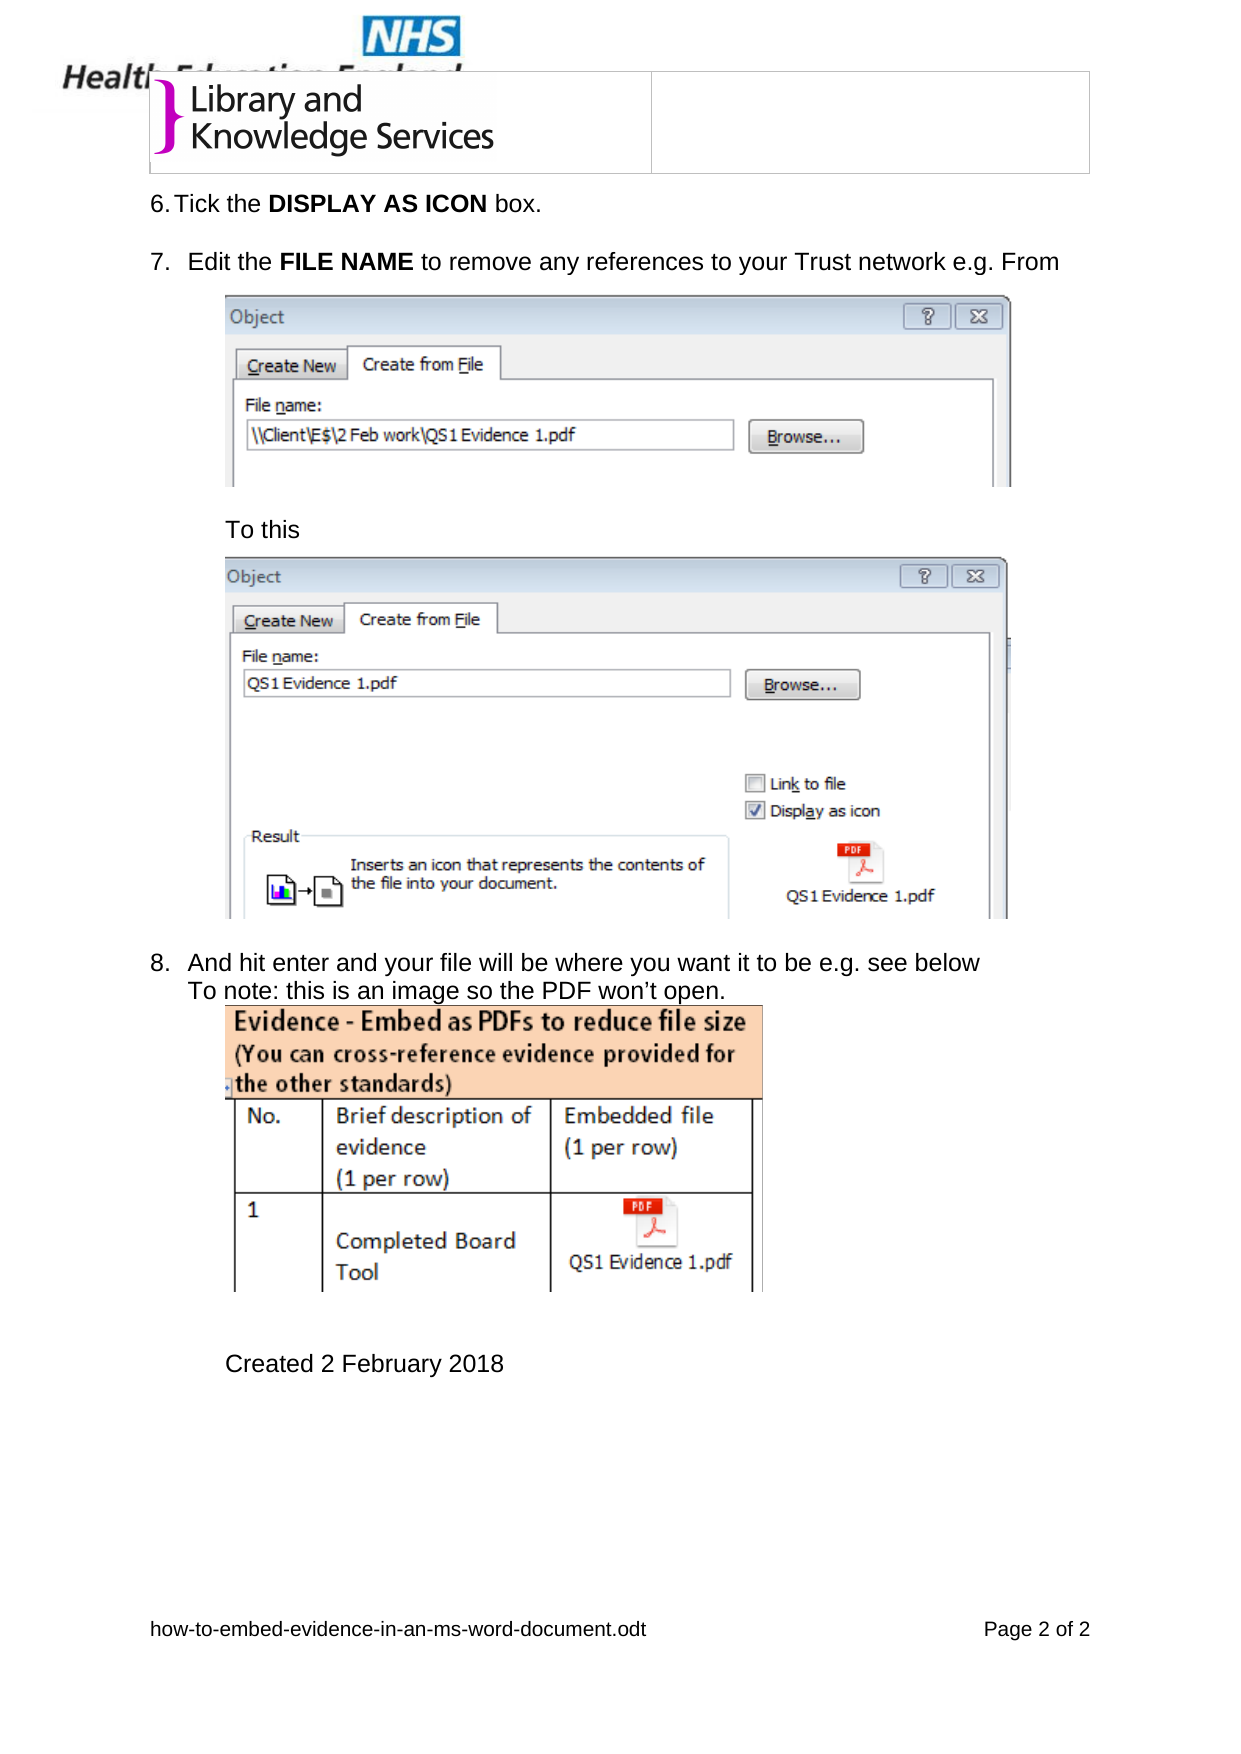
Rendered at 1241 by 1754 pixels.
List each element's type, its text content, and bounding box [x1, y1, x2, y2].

list To this [225, 515, 1090, 544]
text To note: this is an image so the PDF won’t open. [187, 976, 1090, 1005]
list Tick the DISPLAY AS ICON box. [150, 189, 1090, 218]
list Created 2 February 2018 [225, 1348, 1090, 1377]
list Edit the FILE NAME to remove any references to your Trust network e.g. From [150, 247, 1090, 275]
list And hit enter and your file will be where you want it to be e.g. see below [150, 948, 1090, 976]
